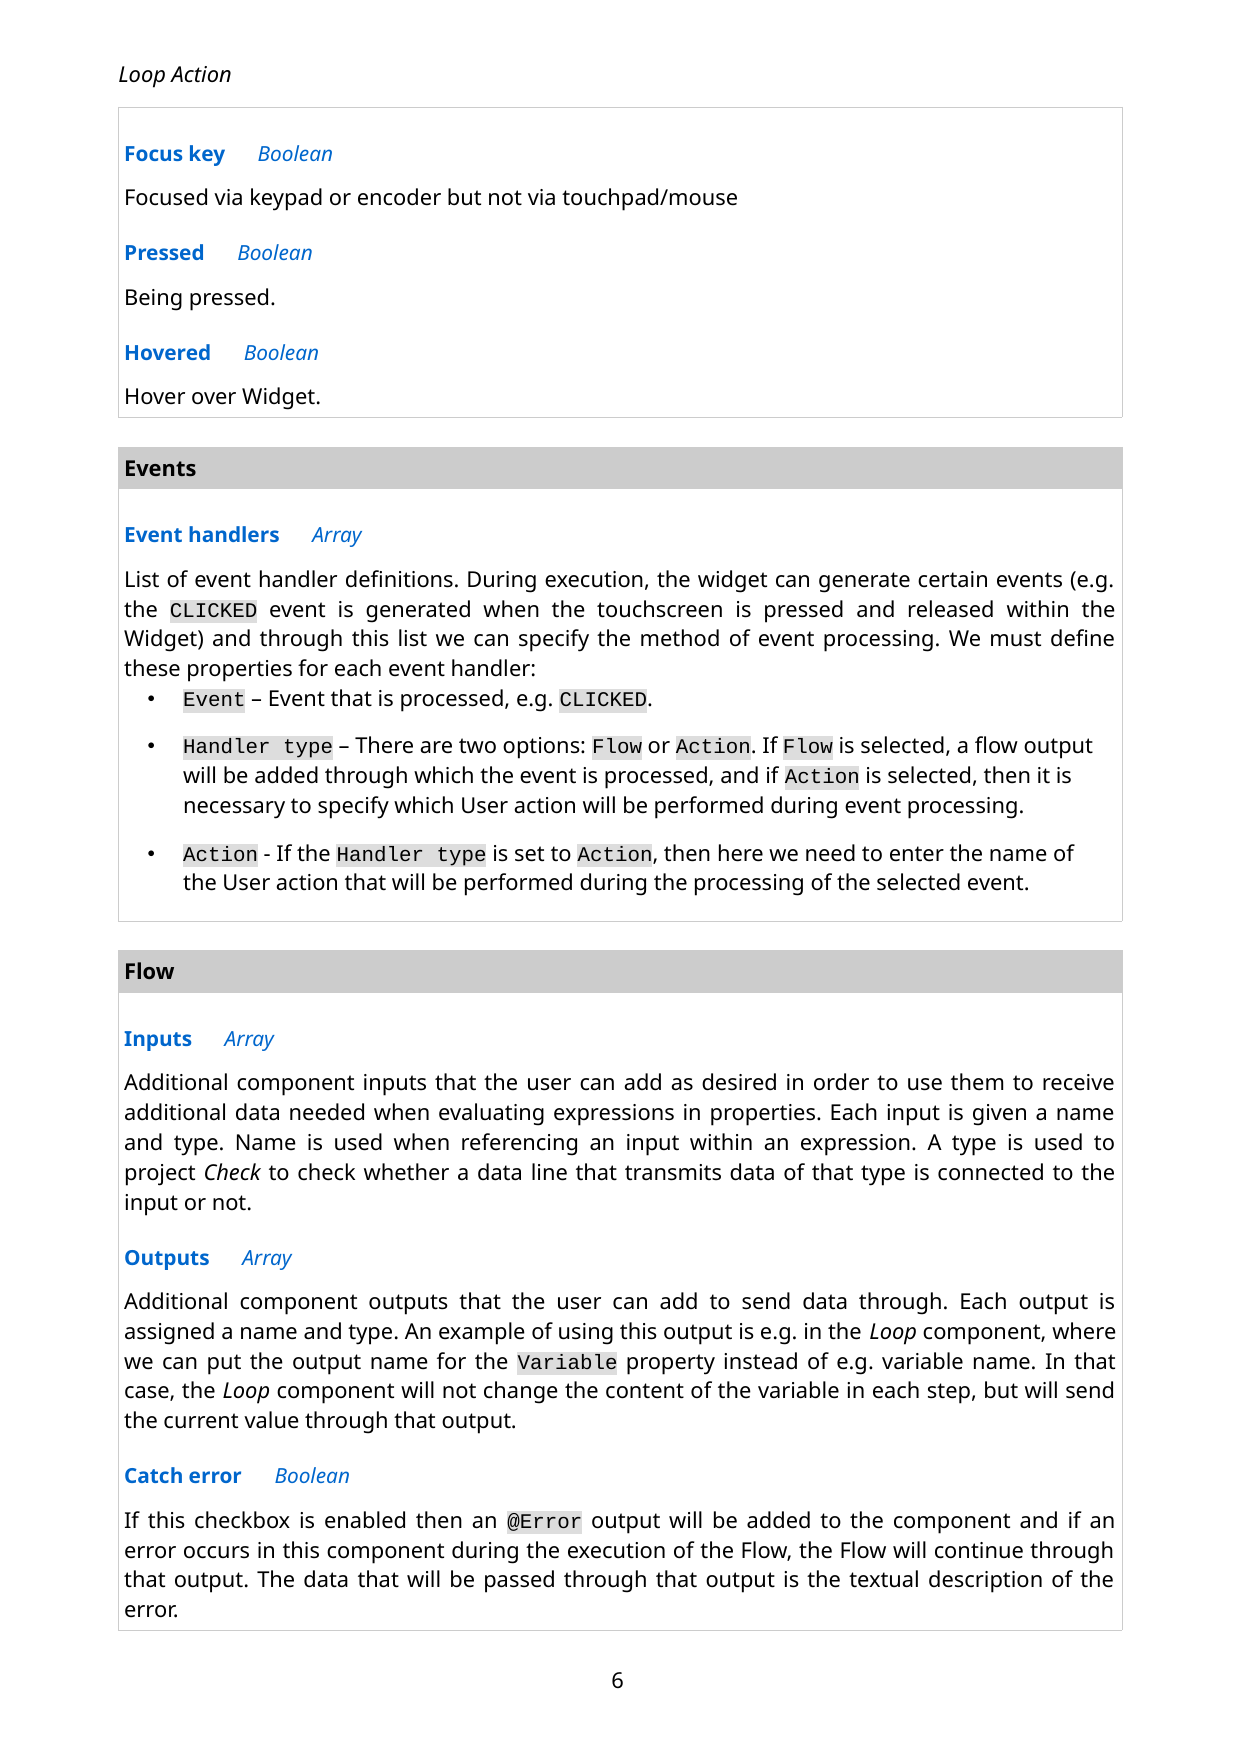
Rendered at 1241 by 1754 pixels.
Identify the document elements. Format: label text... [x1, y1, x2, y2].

table_header Flow [119, 951, 1122, 992]
table_cell Focus key Boolean Focused via keypad or encoder but not via touchpad/mouse Pressed Boolean Being pressed. Hovered Boolean Hover over Widget. [119, 108, 1122, 417]
table_header Events [119, 448, 1122, 488]
table_cell Event handlers Array List of event handler definitions. During execution, the widget can generate certain events (e.g. the CLICKED event is generated when the touchscreen is pressed and released within the Widget) and through this list we can specify the method of event processing. We must define these properties for each event handler: Event – Event that is processed, e.g. CLICKED. Handler type – There are two options: Flow or Action. If Flow is selected, a flow output will be added through which the event is processed, and if Action is selected, then it is necessary to specify which User action will be performed during event processing. Action - If the Handler type is set to Action, then here we need to enter the name of the User action that will be performed during the processing of the selected event. [119, 489, 1122, 921]
table_cell Inputs Array Additional component inputs that the user can add as desired in order to use them to receive additional data needed when evaluating expressions in properties. Each input is given a name and type. Name is used when referencing an input within an expression. A type is used to project Check to check whether a data line that transmits data of that type is connected to the input or not. Outputs Array Additional component outputs that the user can add to send data through. Each output is assigned a name and type. An example of using this output is e.g. in the Loop component, where we can put the output name for the Variable property instead of e.g. variable name. In that case, the Loop component will not change the content of the variable in each step, but will send the current value through that output. Catch error Boolean If this checkbox is enabled then an @Error output will be added to the component and if an error occurs in this component during the execution of the Flow, the Flow will continue through that output. The data that will be passed through that output is the textual description of the error. [119, 993, 1122, 1630]
